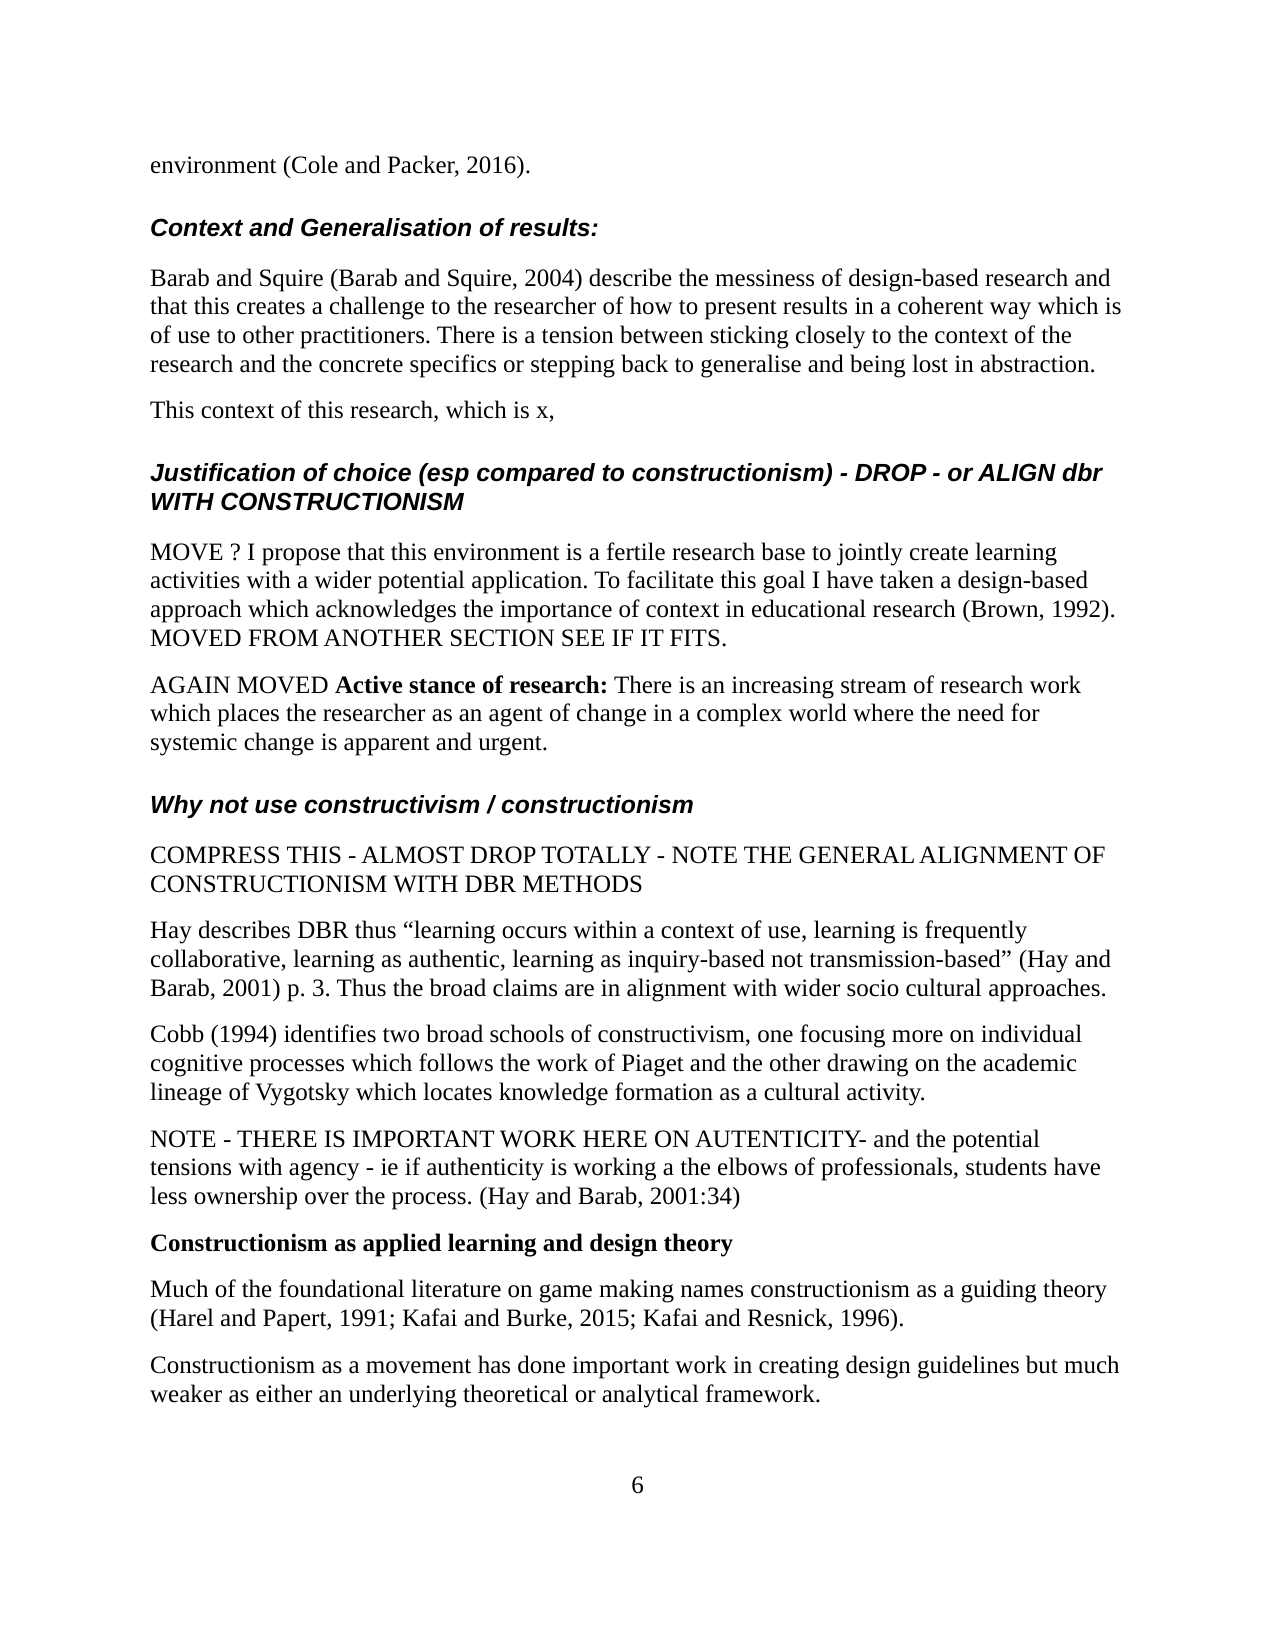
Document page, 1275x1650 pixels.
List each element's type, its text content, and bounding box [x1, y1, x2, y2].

text Constructionism as applied learning and design theory [150, 1228, 1125, 1257]
text AGAIN MOVED Active stance of research: There is an increasing stream of research work which places the researcher as an agent of change in a complex world where the need for systemic change is apparent and urgent. [150, 670, 1125, 756]
text This context of this research, which is x, [150, 396, 1125, 424]
text Cobb (1994) identifies two broad schools of constructivism, one focusing more on individual cognitive processes which follows the work of Piaget and the other drawing on the academic lineage of Vygotsky which locates knowledge formation as a cultural activity. [150, 1019, 1125, 1106]
text Barab and Squire (Barab and Squire, 2004) describe the messiness of design-based research and that this creates a challenge to the researcher of how to present results in a coherent way which is of use to other practitioners. There is a tension between sticking closely to the context of the research and the concrete specifics or stepping back to generalise and being lost in abstraction. [150, 263, 1125, 378]
text Constructionism as a movement has done important work in creating design guidelines but much weaker as either an underlying theoretical or analytical framework. [150, 1350, 1125, 1407]
text NOTE - THERE IS IMPORTANT WORK HERE ON AUTENTICITY- and the potential tensions with agency - ie if authenticity is working a the elbows of professionals, students have less ownership over the process. (Hay and Barab, 2001:34) [150, 1124, 1125, 1210]
text Hay describes DBR thus “learning occurs within a context of use, learning is frequently collaborative, learning as authentic, learning as inquiry-based not transmission-based” (Hay and Barab, 2001) p. 3. Thus the broad claims are in alignment with wider socio cultural approaches. [150, 915, 1125, 1002]
subtitle Why not use constructivism / constructionism [150, 790, 1125, 818]
text MOVE ? I propose that this environment is a fertile research base to jointly create learning activities with a wider potential application. To facilitate this goal I have taken a design-based approach which acknowledges the importance of context in educational research (Brown, 1992). MOVED FROM ANOTHER SECTION SEE IF IT FITS. [150, 537, 1125, 652]
subtitle Context and Generalisation of results: [150, 213, 1125, 241]
text Much of the foundational literature on game making names constructionism as a guiding theory (Harel and Papert, 1991; Kafai and Burke, 2015; Kafai and Resnick, 1996). [150, 1274, 1125, 1332]
text COMPRESS THIS - ALMOST DROP TOTALLY - NOTE THE GENERAL ALIGNMENT OF CONSTRUCTIONISM WITH DBR METHODS [150, 840, 1125, 897]
text environment (Cole and Packer, 2016). [150, 150, 1125, 179]
subtitle Justification of choice (esp compared to constructionism) - DROP - or ALIGN dbr WITH CONSTRUCTIONISM [150, 458, 1125, 515]
